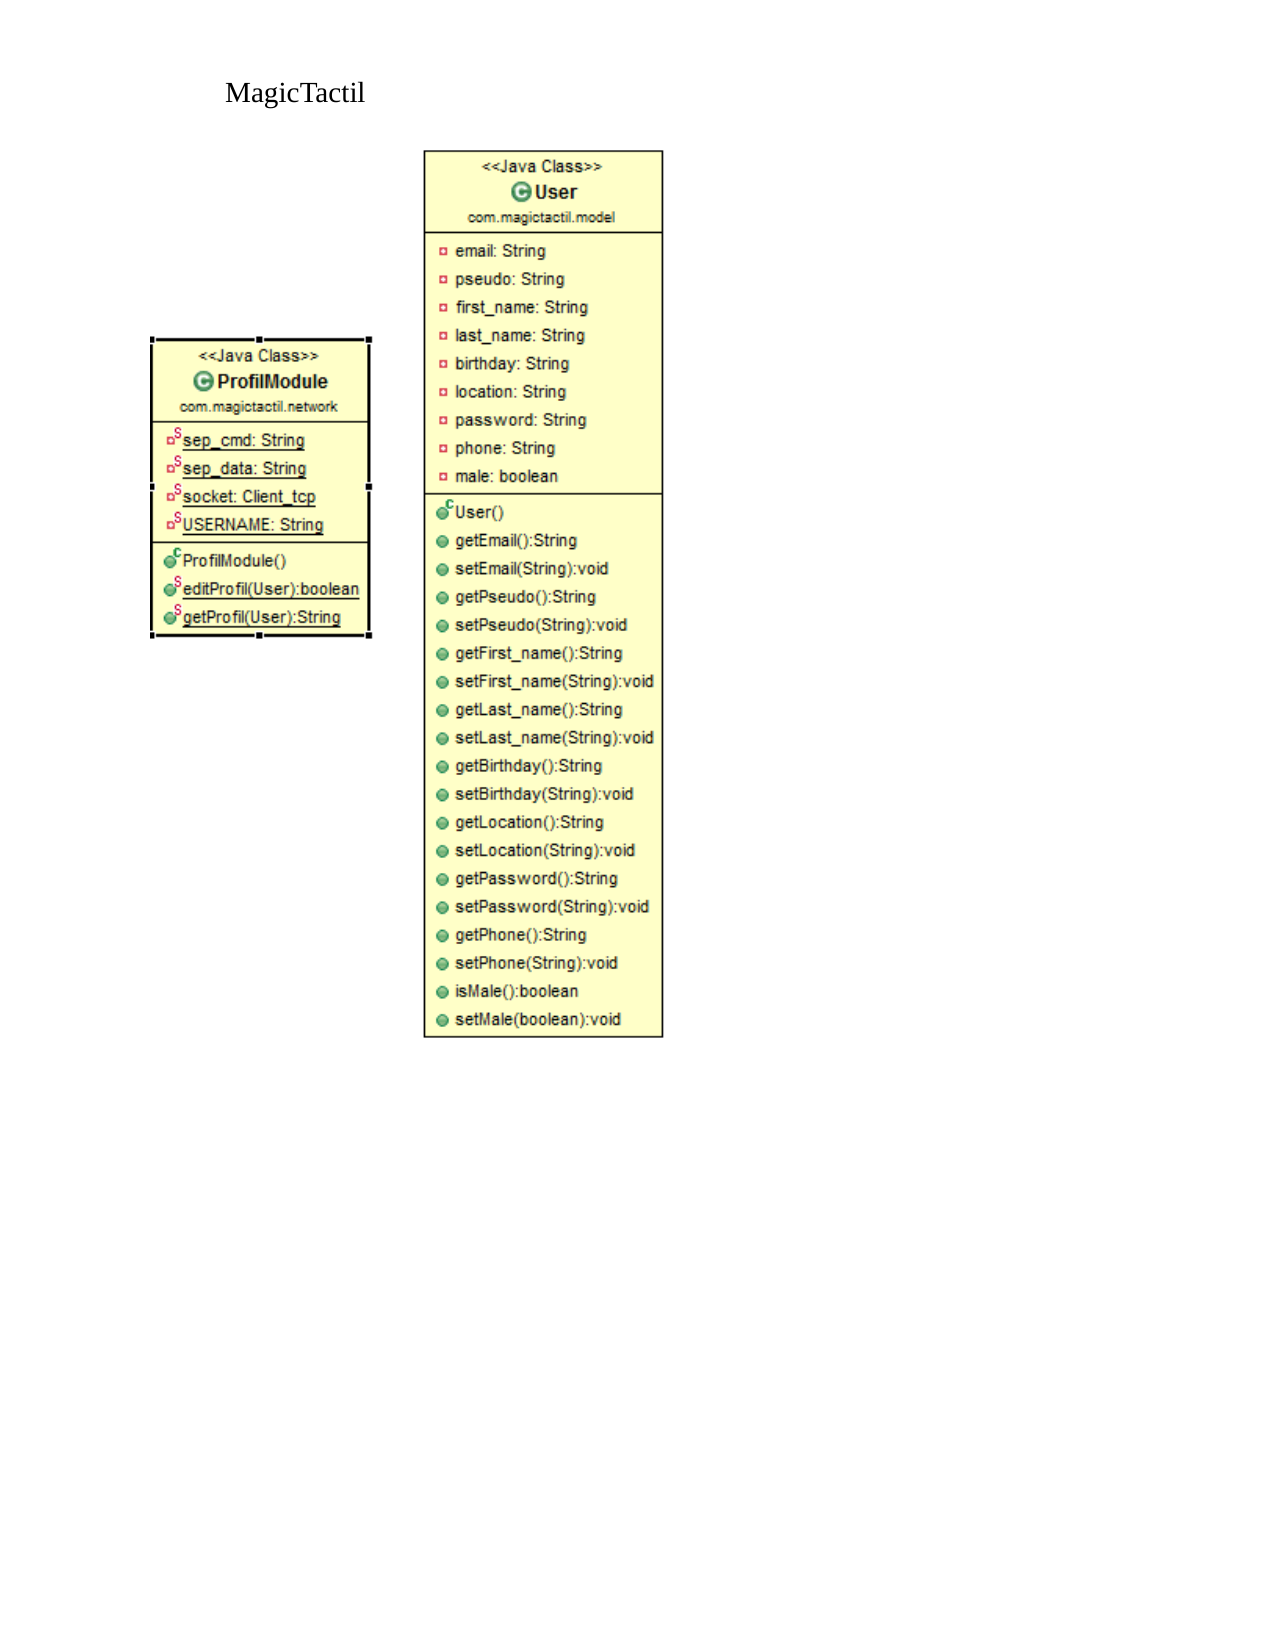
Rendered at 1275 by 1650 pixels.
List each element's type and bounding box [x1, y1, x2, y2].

picture [150, 150, 675, 1052]
